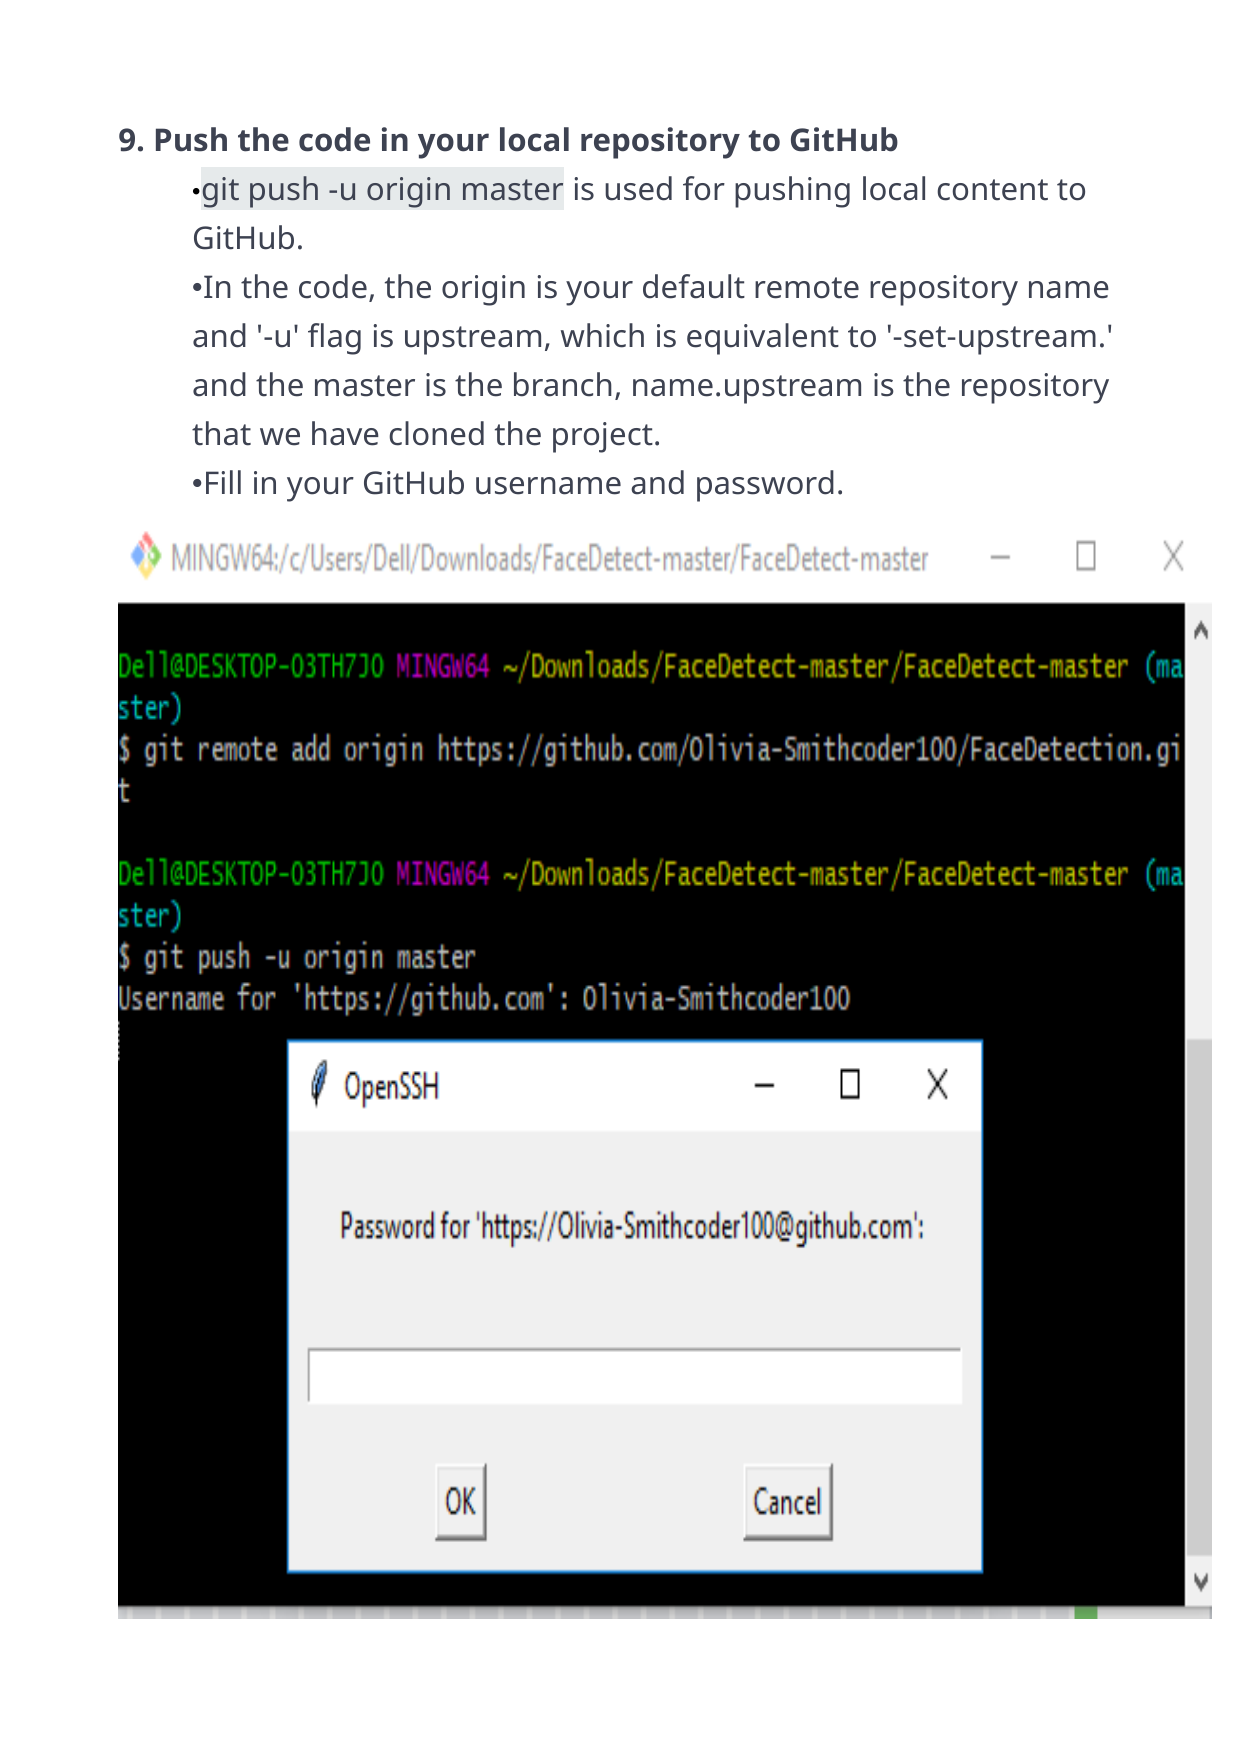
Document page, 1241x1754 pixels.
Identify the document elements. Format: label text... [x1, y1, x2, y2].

picture [118, 524, 1212, 1619]
list Fill in your GitHub username and password. [118, 461, 1122, 503]
list In the code, the origin is your default remote repository name and '-u' flag is upstream, which is equivalent to '-set-upstream.' and the master is the branch, name.upstream is the repository that we have cloned the project. [118, 265, 1122, 454]
text 9. Push the code in your local repository to GitHub [118, 118, 1122, 161]
list git push -u origin master is used for pushing local content to GitHub. [118, 167, 1122, 259]
